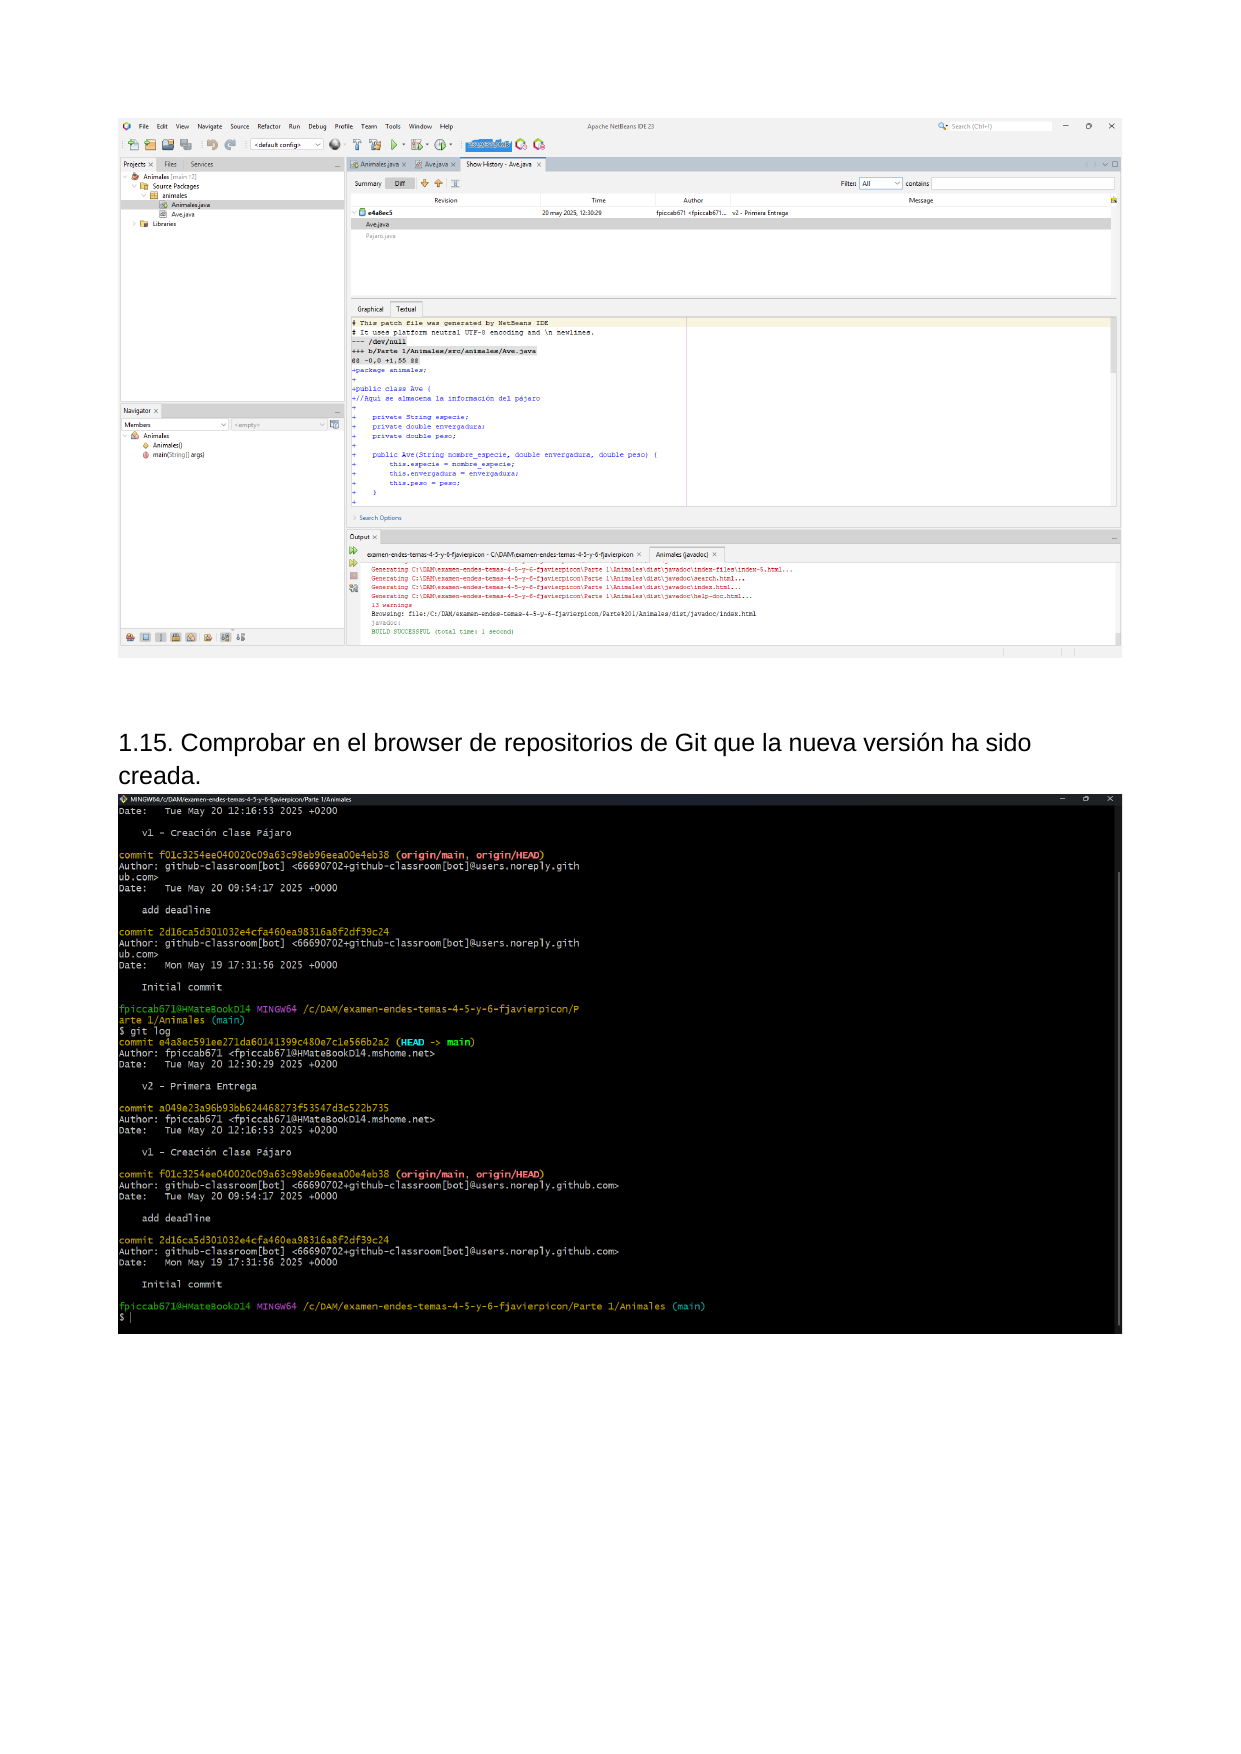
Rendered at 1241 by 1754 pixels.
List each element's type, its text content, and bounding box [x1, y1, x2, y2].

text 1.15. Comprobar en el browser de repositorios de Git que la nueva versión ha sido creada. [118, 728, 1122, 790]
